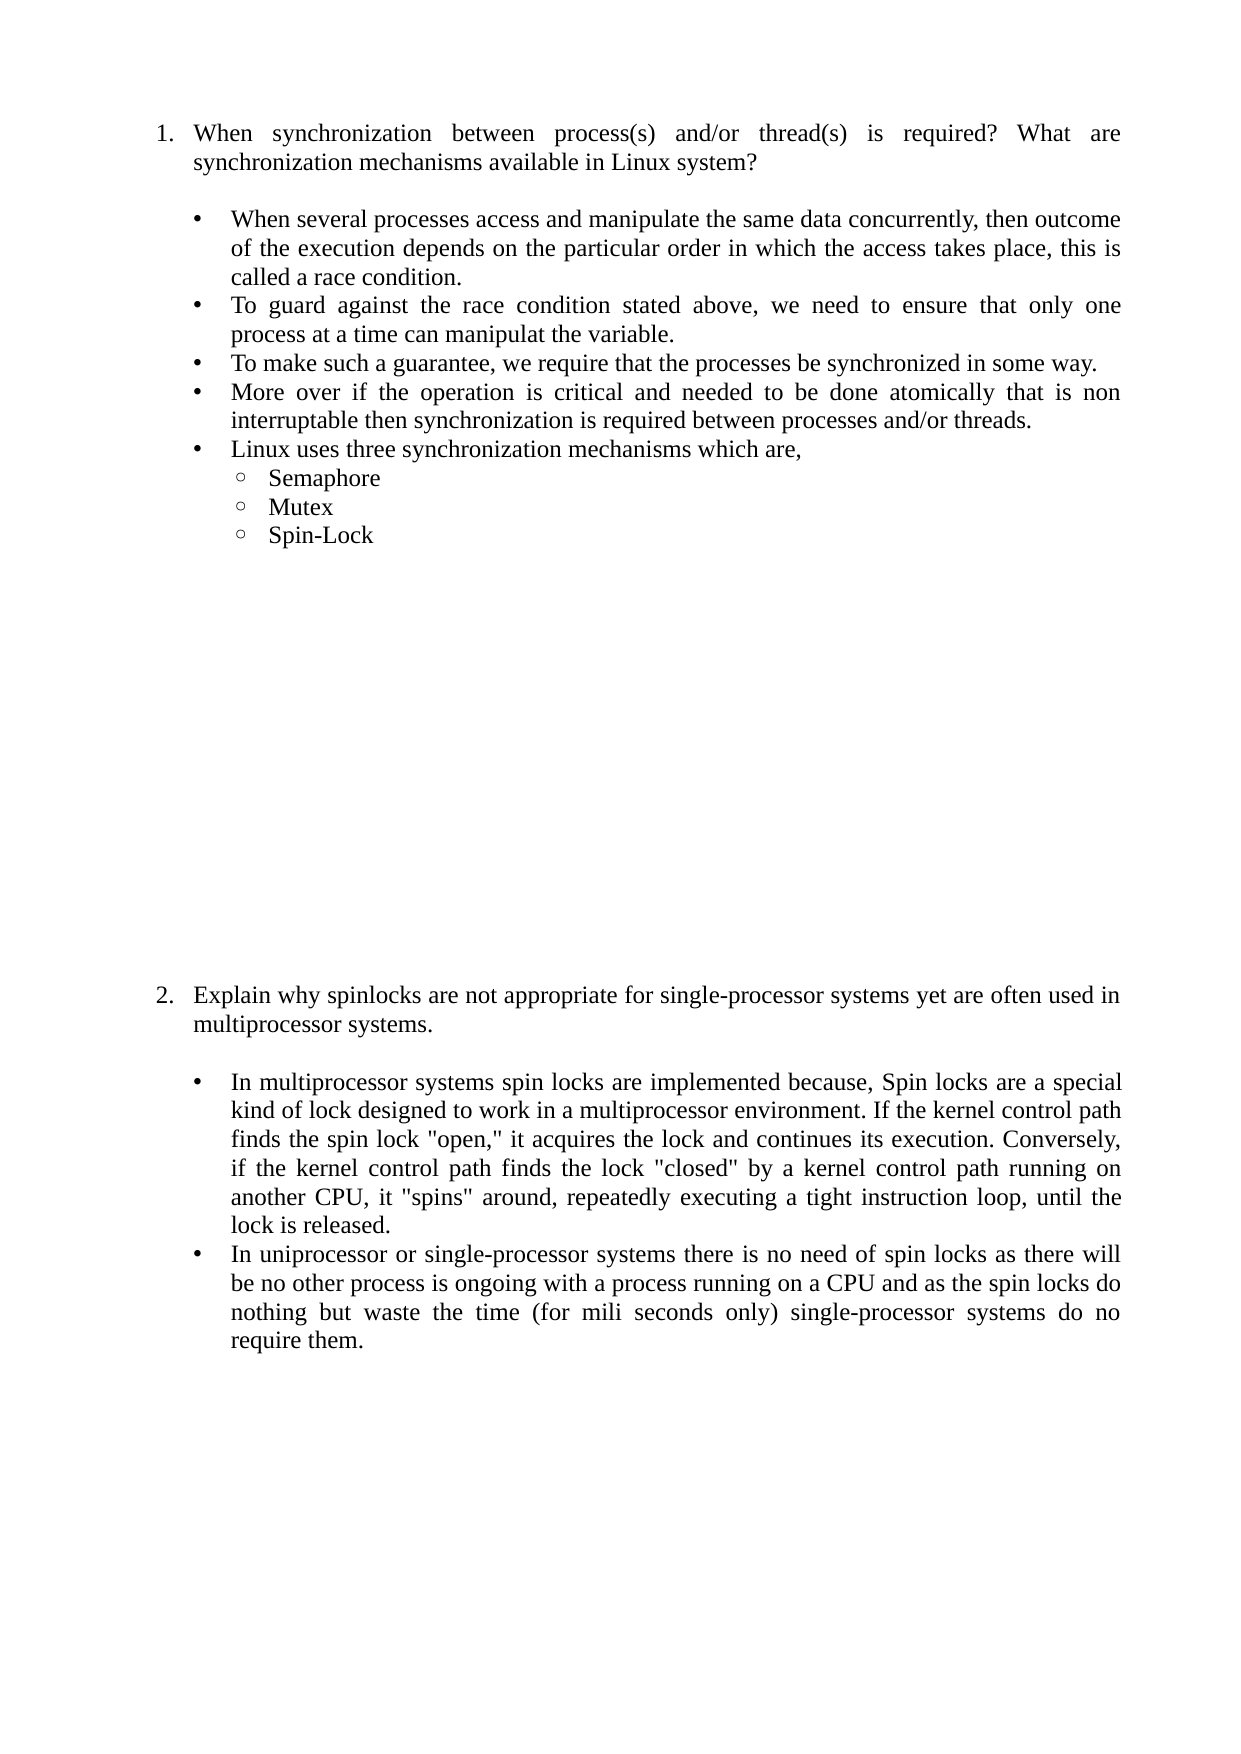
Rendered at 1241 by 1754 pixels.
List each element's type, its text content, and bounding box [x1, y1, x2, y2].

list More over if the operation is critical and needed to be done atomically that is non interruptable then synchronization is required between processes and/or threads. [193, 377, 1122, 434]
list Explain why spinlocks are not appropriate for single-processor systems yet are often used in multiprocessor systems. [156, 981, 1122, 1038]
list When several processes access and manipulate the same data concurrently, then outcome of the execution depends on the particular order in which the access takes place, this is called a race condition. [193, 204, 1122, 291]
list To make such a guarantee, we require that the processes be synchronized in some way. [193, 348, 1122, 377]
list Mutex [231, 492, 1122, 521]
list In uniprocessor or single-processor systems there is no need of spin locks as there will be no other process is ongoing with a process running on a CPU and as the spin locks do nothing but waste the time (for mili seconds only) single-processor systems do no require them. [193, 1239, 1122, 1354]
list In multiprocessor systems spin locks are implemented because, Spin locks are a special kind of lock designed to work in a multiprocessor environment. If the kernel control path finds the spin lock "open," it acquires the lock and continues its execution. Conversely, if the kernel control path finds the lock "closed" by a kernel control path running on another CPU, it "spins" around, repeatedly executing a tight instruction loop, until the lock is released. [193, 1067, 1122, 1239]
list When synchronization between process(s) and/or thread(s) is required? What are synchronization mechanisms available in Linux system? [156, 118, 1122, 176]
list Semaphore [231, 463, 1122, 492]
list Spin-Lock [231, 521, 1122, 549]
list To guard against the race condition stated above, we need to ensure that only one process at a time can manipulat the variable. [193, 291, 1122, 348]
list Linux uses three synchronization mechanisms which are, [193, 434, 1122, 463]
